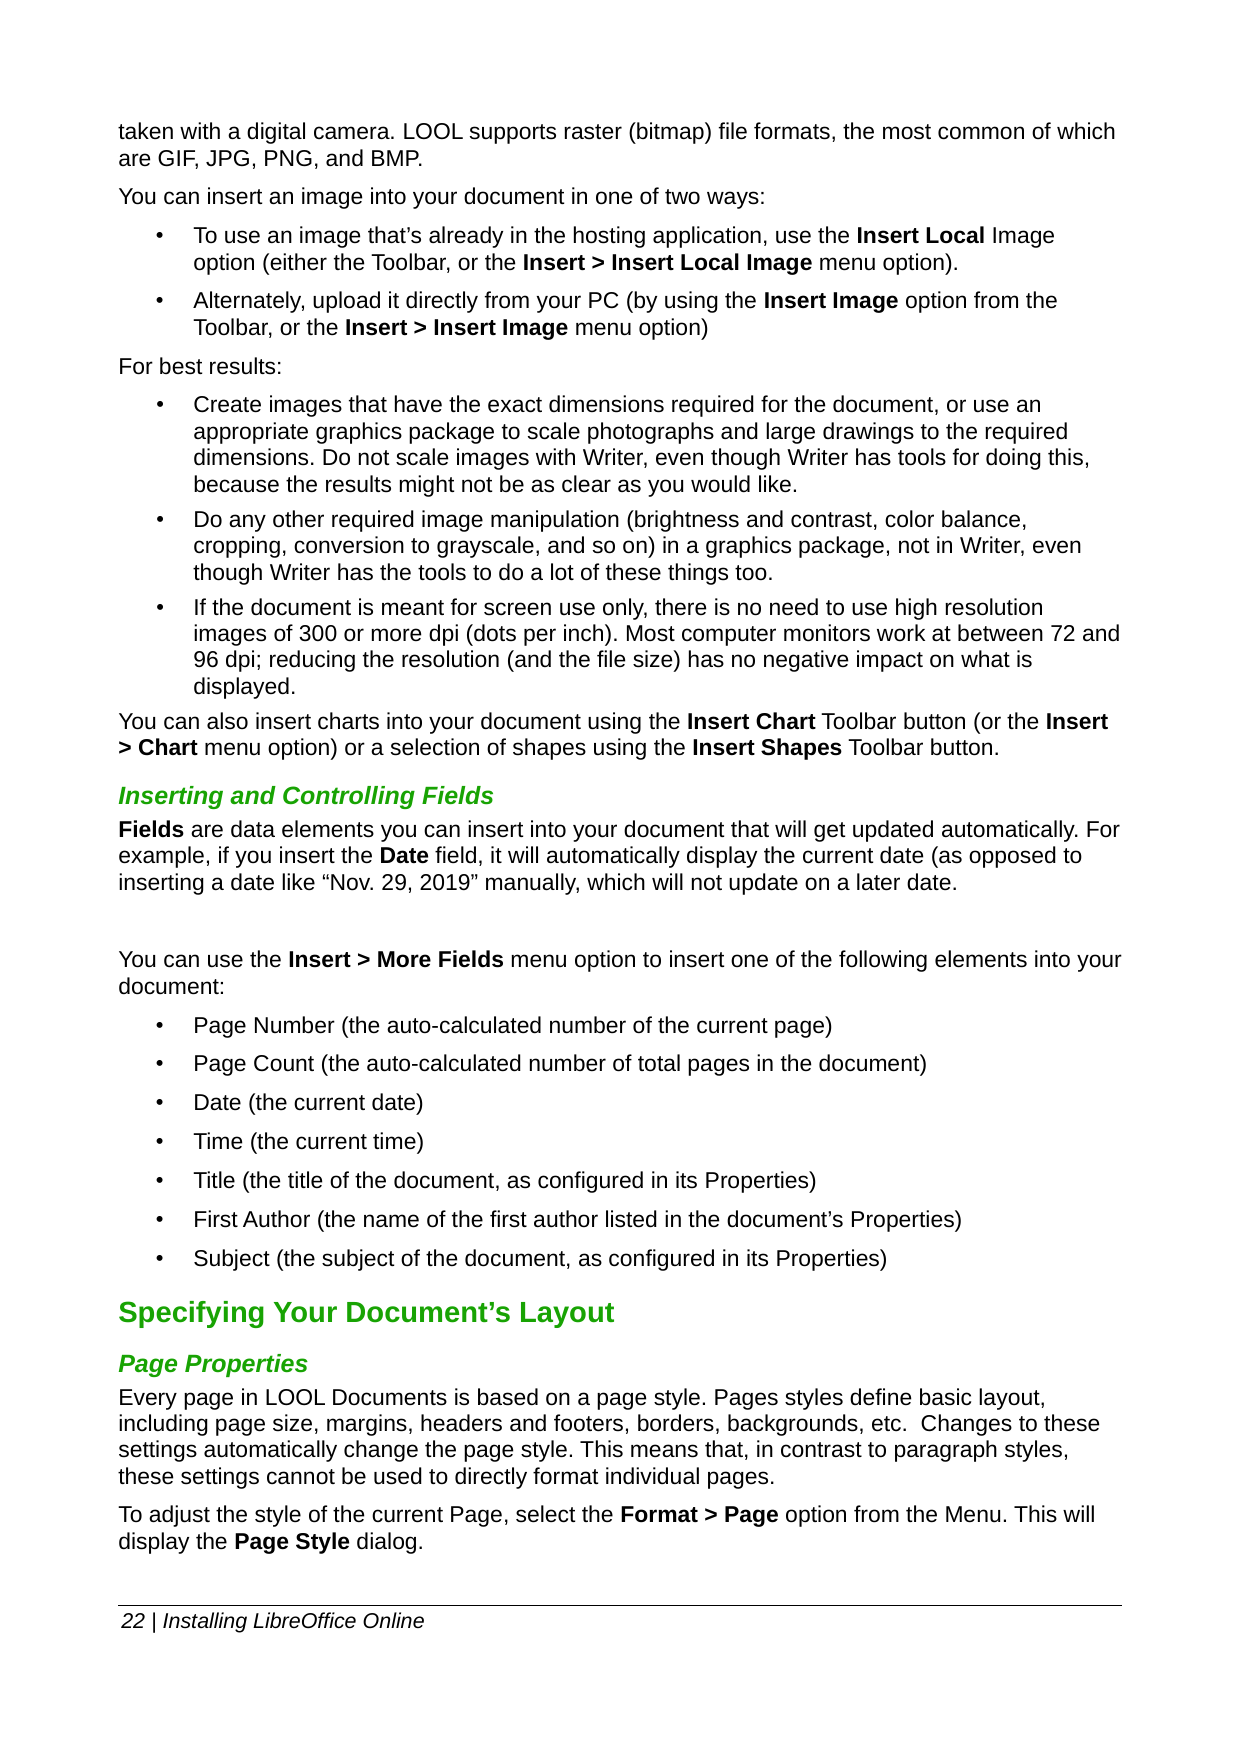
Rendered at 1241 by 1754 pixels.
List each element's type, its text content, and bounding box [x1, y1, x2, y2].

subtitle Page Properties [118, 1349, 1122, 1378]
list To use an image that’s already in the hosting application, use the Insert Local Image option (either the Toolbar, or the Insert > Insert Local Image menu option). [156, 222, 1122, 275]
subtitle Inserting and Controlling Fields [118, 781, 1122, 810]
list If the document is meant for screen use only, there is no need to use high resolution images of 300 or more dpi (dots per inch). Most computer monitors work at between 72 and 96 dpi; reducing the resolution (and the file size) has no negative impact on what is displayed. [156, 594, 1122, 699]
text To adjust the style of the current Page, select the Format > Page option from the Menu. This will display the Page Style dialog. [118, 1501, 1122, 1554]
subtitle Specifying Your Document’s Layout [118, 1295, 1122, 1328]
list You can also insert charts into your document using the Insert Chart Toolbar button (or the Insert > Chart menu option) or a selection of shapes using the Insert Shapes Toolbar button. [118, 708, 1122, 761]
list Do any other required image manipulation (brightness and contrast, color balance, cropping, conversion to grayscale, and so on) in a graphics package, not in Writer, even though Writer has the tools to do a lot of these things too. [156, 506, 1122, 585]
list Title (the title of the document, as configured in its Properties) [156, 1167, 1122, 1193]
text You can insert an image into your document in one of two ways: [118, 183, 1122, 210]
text Fields are data elements you can insert into your document that will get updated automatically. For example, if you insert the Date field, it will automatically display the current date (as opposed to inserting a date like “Nov. 29, 2019” manually, which will not update on a later date. [118, 816, 1122, 895]
list Page Number (the auto-calculated number of the current page) [156, 1012, 1122, 1038]
text You can use the Insert > More Fields menu option to insert one of the following elements into your document: [118, 946, 1122, 999]
text Every page in LOOL Documents is based on a page style. Pages styles define basic layout, including page size, margins, headers and footers, borders, backgrounds, etc. Changes to these settings automatically change the page style. This means that, in contrast to paragraph styles, these settings cannot be used to directly format individual pages. [118, 1383, 1122, 1489]
list Page Count (the auto-calculated number of total pages in the document) [156, 1050, 1122, 1077]
list First Author (the name of the first author listed in the document’s Properties) [156, 1206, 1122, 1232]
text taken with a digital camera. LOOL supports raster (bitmap) file formats, the most common of which are GIF, JPG, PNG, and BMP. [118, 118, 1122, 171]
list Time (the current time) [156, 1128, 1122, 1154]
list Alternately, upload it directly from your PC (by using the Insert Image option from the Toolbar, or the Insert > Insert Image menu option) [156, 287, 1122, 340]
list Subject (the subject of the document, as configured in its Properties) [156, 1245, 1122, 1271]
list Create images that have the exact dimensions required for the document, or use an appropriate graphics package to scale photographs and large drawings to the required dimensions. Do not scale images with Writer, even though Writer has tools for doing this, because the results might not be as clear as you would like. [156, 391, 1122, 497]
list Date (the current date) [156, 1089, 1122, 1116]
list For best results: [118, 353, 1122, 379]
